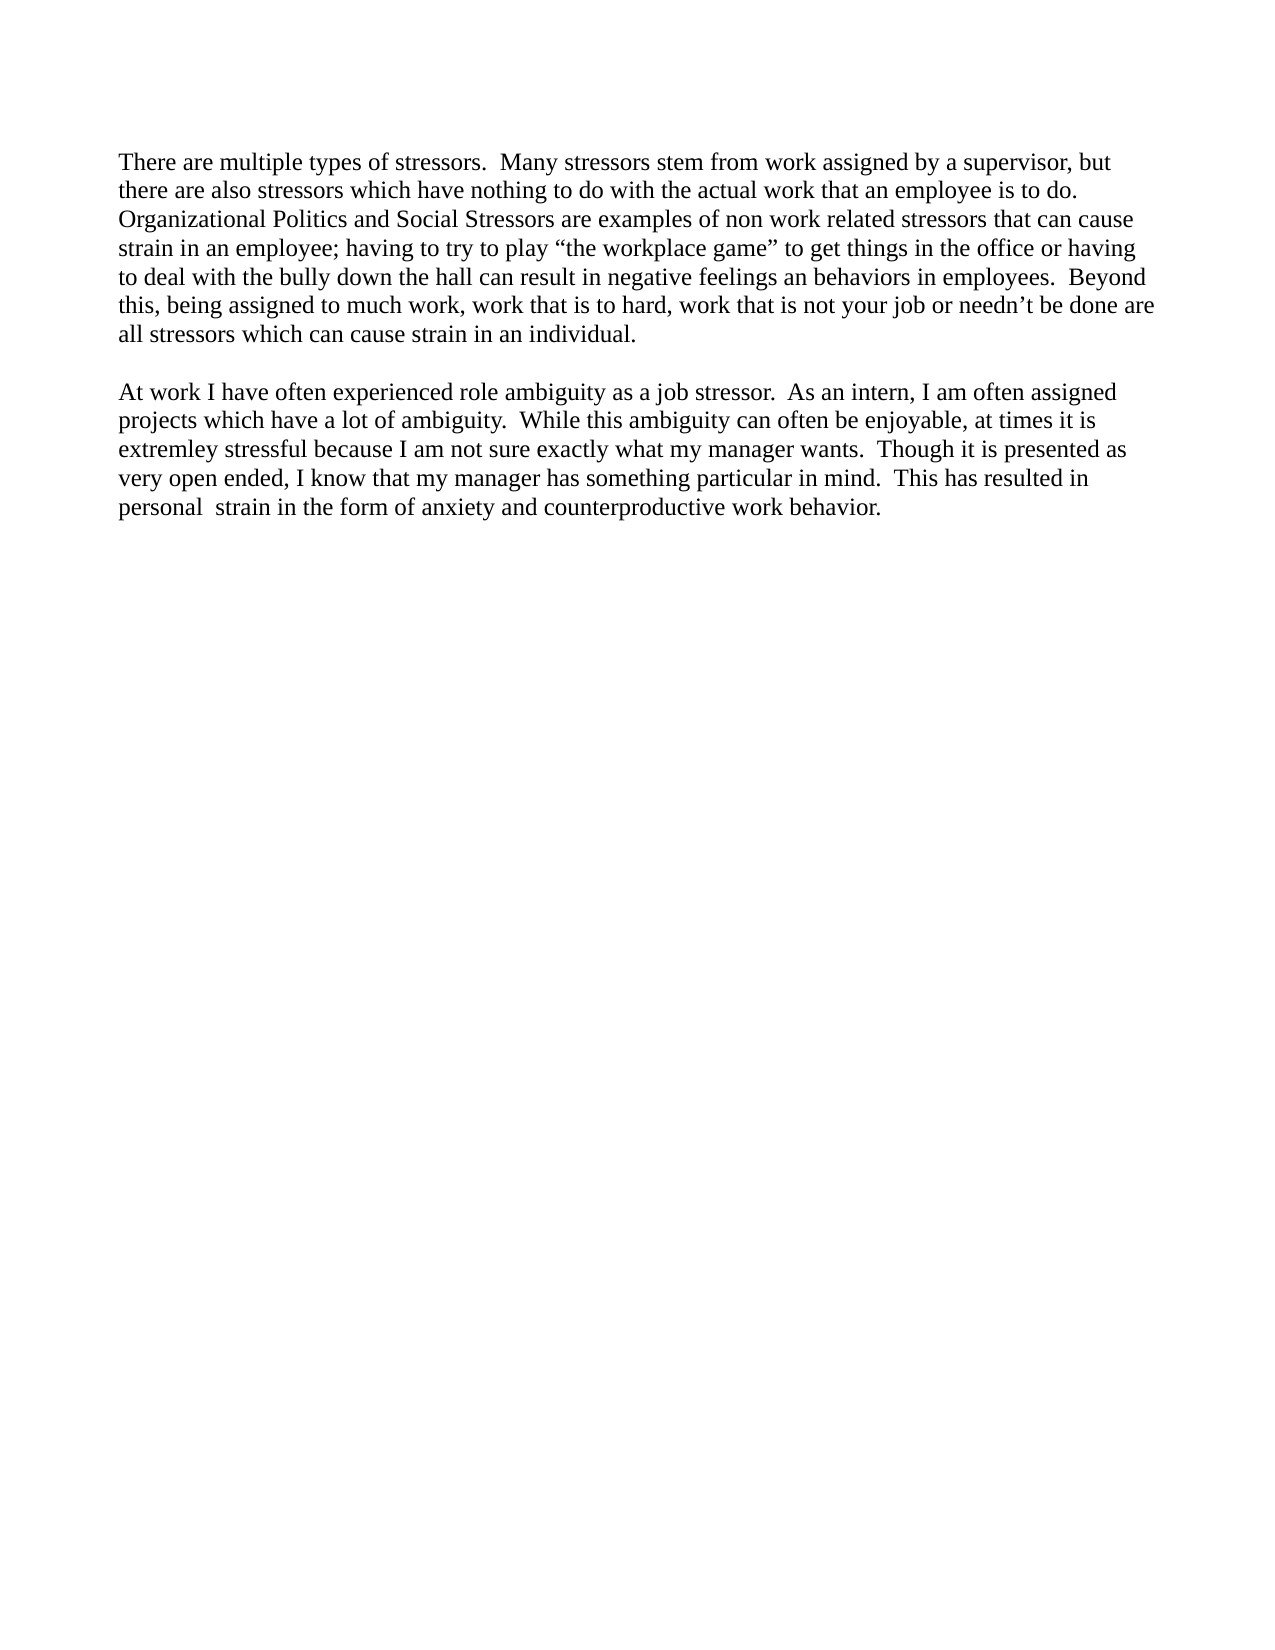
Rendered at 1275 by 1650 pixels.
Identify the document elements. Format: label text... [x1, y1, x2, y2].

text There are multiple types of stressors. Many stressors stem from work assigned by a supervisor, but there are also stressors which have nothing to do with the actual work that an employee is to do. Organizational Politics and Social Stressors are examples of non work related stressors that can cause strain in an employee; having to try to play “the workplace game” to get things in the office or having to deal with the bully down the hall can result in negative feelings an behaviors in employees. Beyond this, being assigned to much work, work that is to hard, work that is not your job or needn’t be done are all stressors which can cause strain in an individual. [118, 147, 1157, 348]
text At work I have often experienced role ambiguity as a job stressor. As an intern, I am often assigned projects which have a lot of ambiguity. While this ambiguity can often be enjoyable, at times it is extremley stressful because I am not sure exactly what my manager wants. Though it is presented as very open ended, I know that my manager has something particular in mind. This has resulted in personal strain in the form of anxiety and counterproductive work behavior. [118, 377, 1157, 521]
